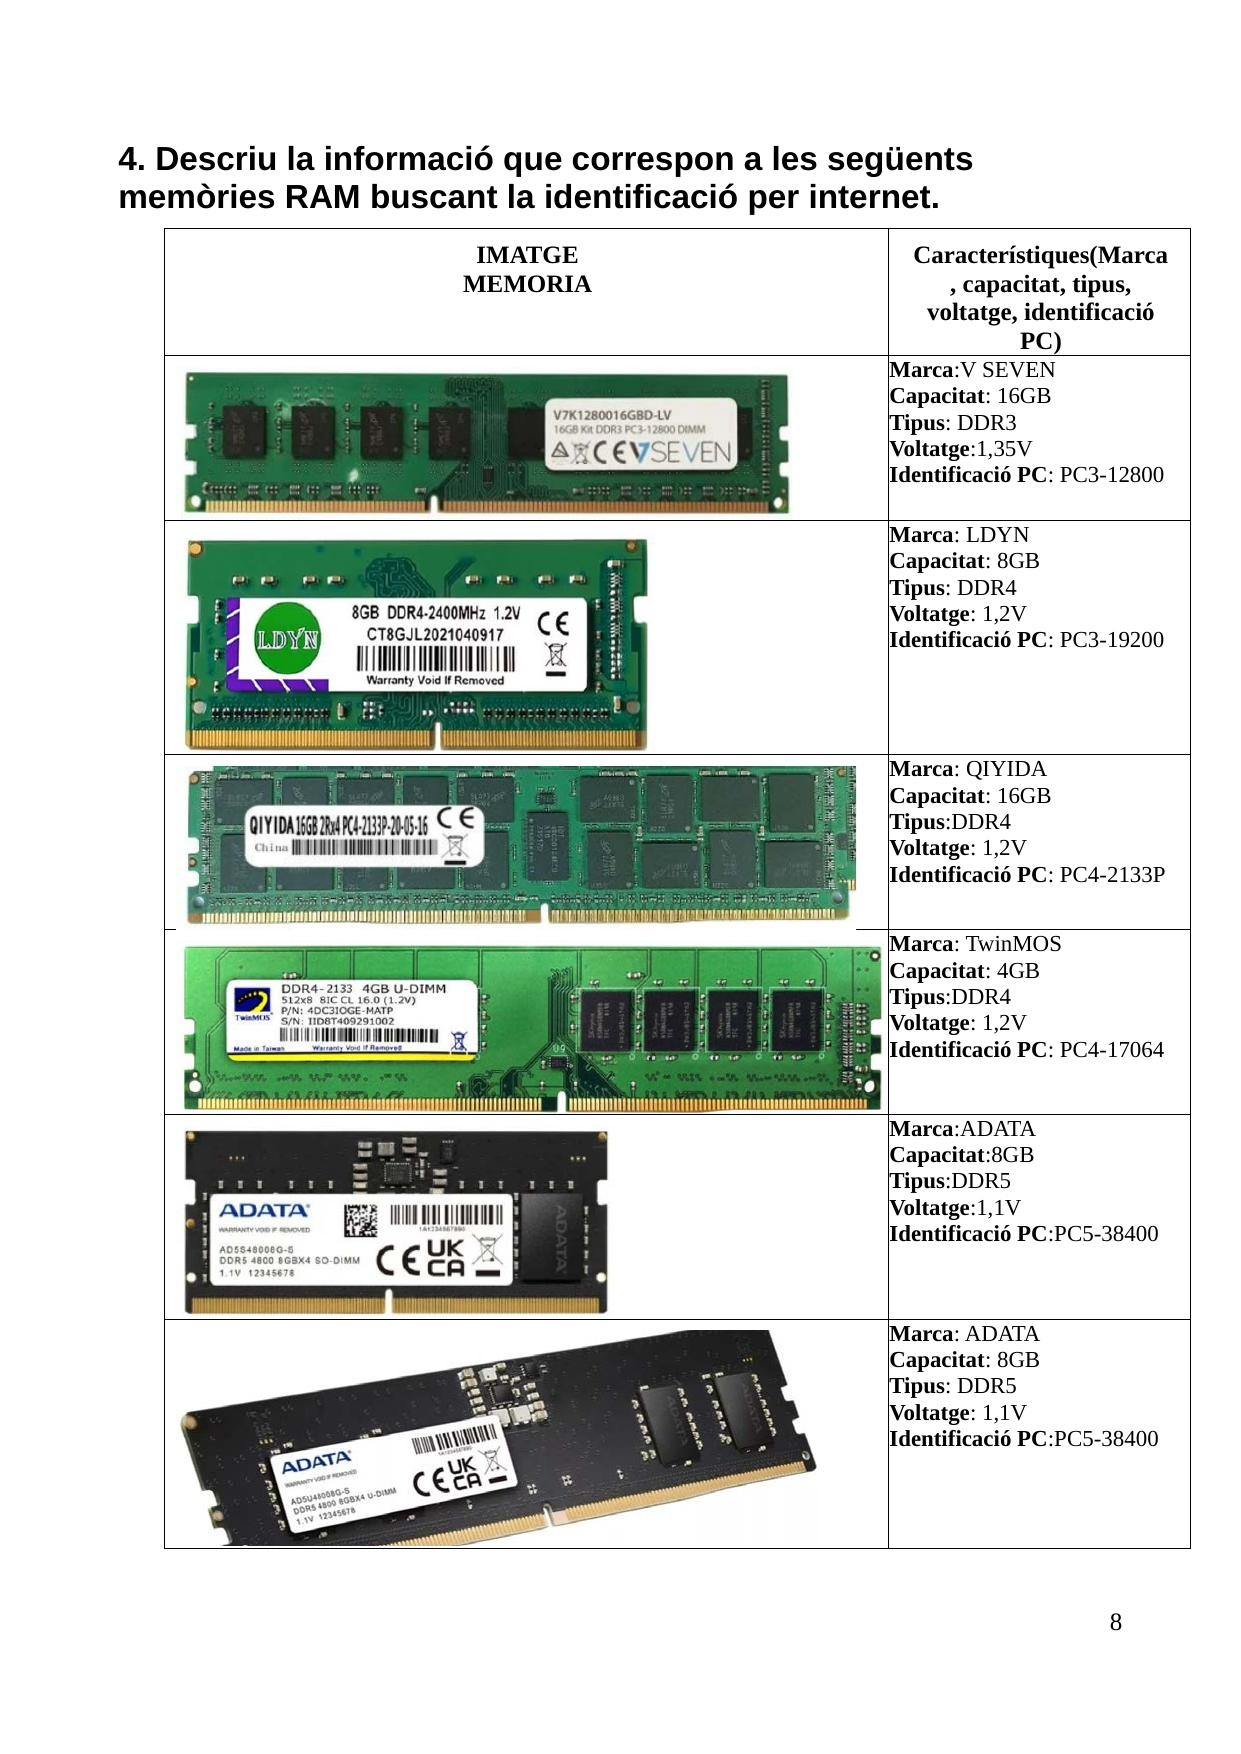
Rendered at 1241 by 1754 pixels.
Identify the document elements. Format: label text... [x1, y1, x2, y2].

table_cell [165, 1320, 888, 1548]
table_cell [165, 356, 888, 520]
table_cell [165, 1115, 888, 1318]
table_cell Marca: ADATA Capacitat: 8GB Tipus: DDR5 Voltatge: 1,1V Identificació PC:PC5-38400 [889, 1320, 1190, 1548]
table_cell [165, 755, 888, 929]
picture [176, 940, 888, 1114]
table_cell Marca: TwinMOS Capacitat: 4GB Tipus:DDR4 Voltatge: 1,2V Identificació PC: PC4-17064 [889, 930, 1190, 1114]
table_cell Marca: QIYIDA Capacitat: 16GB Tipus:DDR4 Voltatge: 1,2V Identificació PC: PC4-2133P [889, 755, 1190, 929]
table_cell Marca:ADATA Capacitat:8GB Tipus:DDR5 Voltatge:1,1V Identificació PC:PC5-38400 [889, 1115, 1190, 1318]
table_cell [165, 521, 888, 754]
picture [176, 1125, 617, 1318]
table_header IMATGE MEMORIA [165, 229, 888, 355]
picture [176, 1330, 819, 1546]
table_cell Marca:V SEVEN Capacitat: 16GB Tipus: DDR3 Voltatge:1,35V Identificació PC: PC3-12800 [889, 356, 1190, 520]
subtitle 4. Descriu la informació que correspon a les següents memòries RAM buscant la identificació per internet. [118, 139, 1122, 216]
picture [176, 366, 793, 520]
table_header Característiques(Marca , capacitat, tipus, voltatge, identificació PC) [889, 229, 1190, 355]
picture [176, 766, 857, 930]
table_cell [165, 930, 888, 1114]
picture [176, 531, 654, 752]
table_cell Marca: LDYN Capacitat: 8GB Tipus: DDR4 Voltatge: 1,2V Identificació PC: PC3-19200 [889, 521, 1190, 754]
